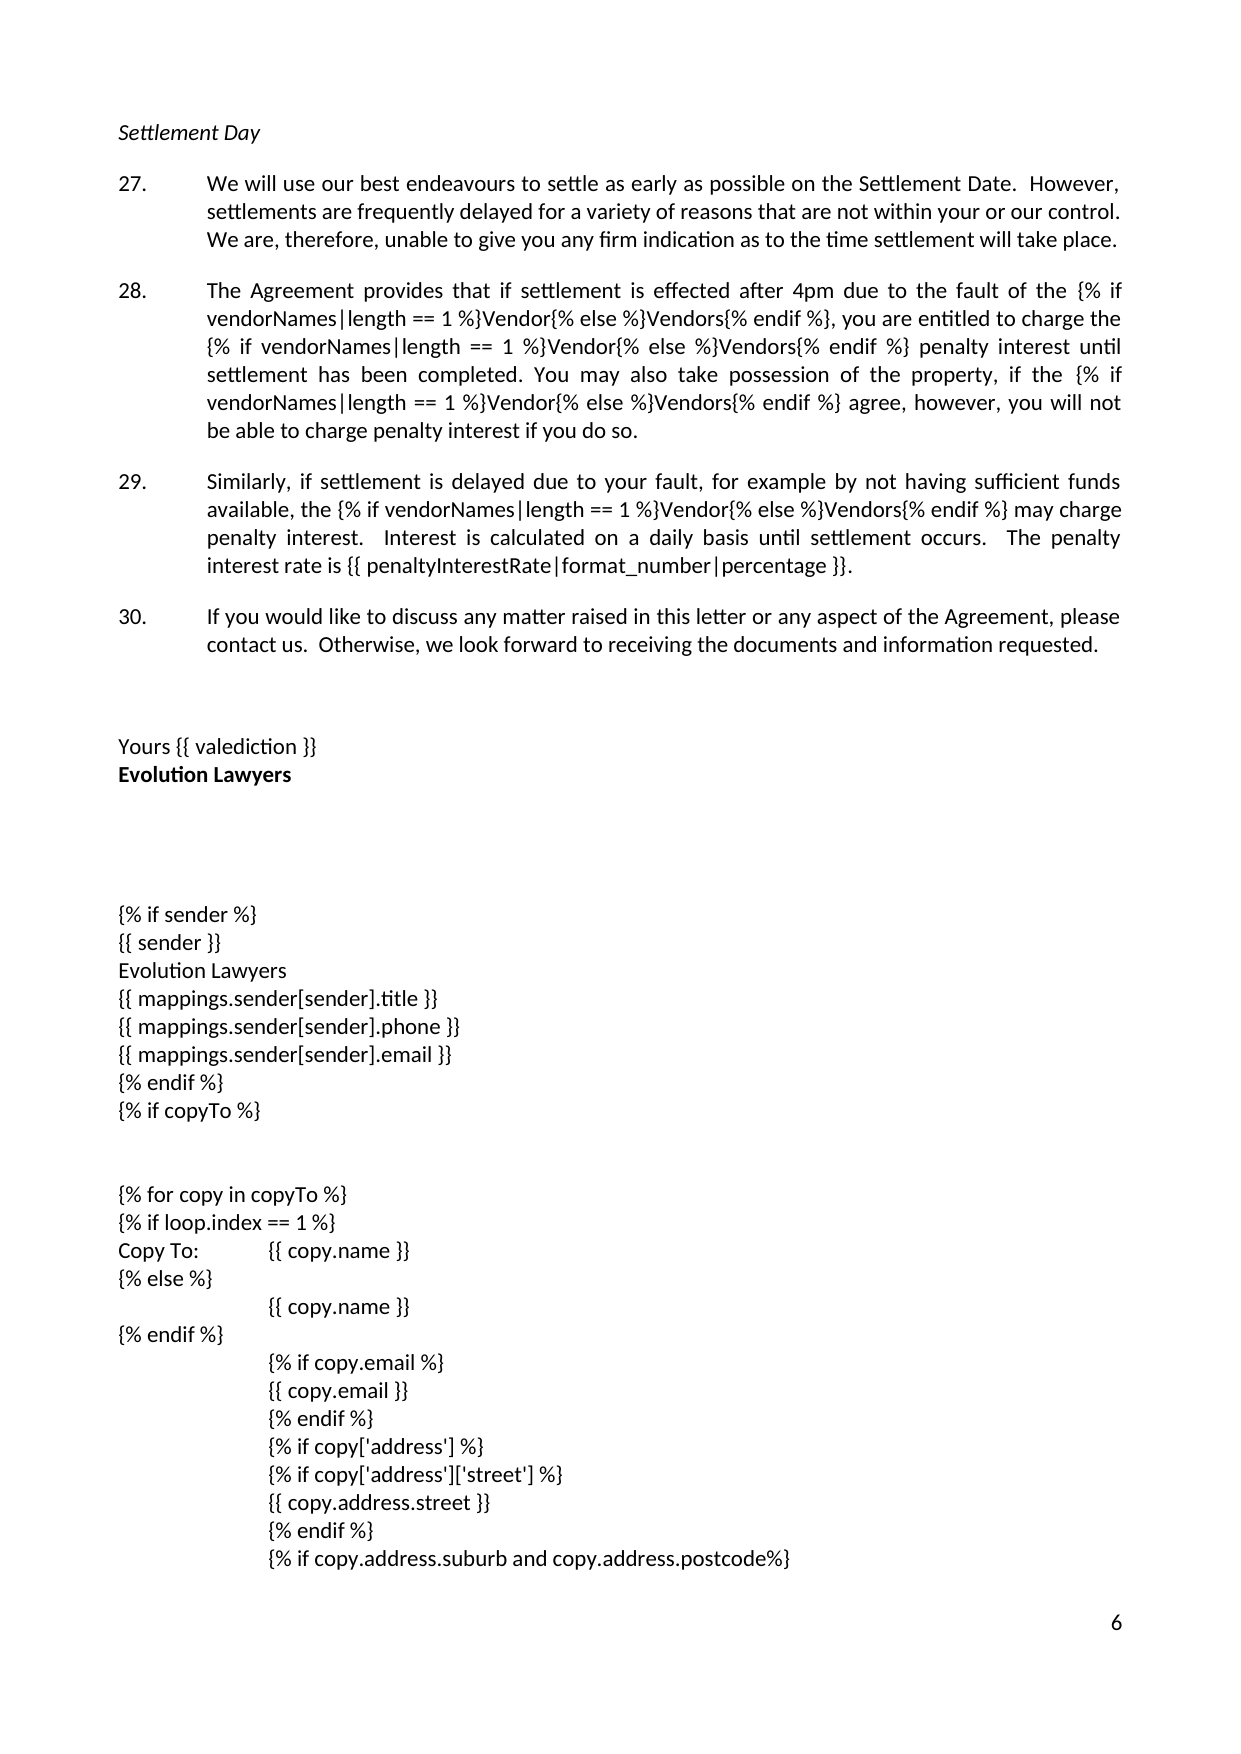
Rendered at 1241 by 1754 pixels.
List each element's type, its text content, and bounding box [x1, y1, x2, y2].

text {% else %} [118, 1264, 1122, 1292]
text {% if copy.email %} [118, 1348, 1122, 1376]
text {% if copy['address']['street'] %} [118, 1461, 1122, 1488]
list We will use our best endeavours to settle as early as possible on the Settlement Date. However, settlements are frequently delayed for a variety of reasons that are not within your or our control. We are, therefore, unable to give you any firm indication as to the time settlement will take place. [118, 169, 1122, 253]
text {% if copyTo %} [118, 1096, 1122, 1124]
text {{ copy.email }} [118, 1376, 1122, 1404]
text {% if copy['address'] %} [118, 1432, 1122, 1461]
text {% endif %} [118, 1517, 1122, 1544]
text {{ copy.name }} [118, 1292, 1122, 1320]
text {% if loop.index == 1 %} [118, 1208, 1122, 1236]
list Similarly, if settlement is delayed due to your fault, for example by not having sufficient funds available, the {% if vendorNames|length == 1 %}Vendor{% else %}Vendors{% endif %} may charge penalty interest. Interest is calculated on a daily basis until settlement occurs. The penalty interest rate is {{ penaltyInterestRate|format_number|percentage }}. [118, 467, 1122, 579]
text {% if copy.address.suburb and copy.address.postcode%} [118, 1544, 1122, 1573]
text Copy To: {{ copy.name }} [118, 1236, 1122, 1264]
list If you would like to discuss any matter raised in this letter or any aspect of the Agreement, please contact us. Otherwise, we look forward to receiving the documents and information requested. [118, 602, 1122, 658]
text {% endif %} [118, 1404, 1122, 1432]
text {% endif %} [118, 1320, 1122, 1348]
text {% for copy in copyTo %} [118, 1180, 1122, 1208]
list The Agreement provides that if settlement is effected after 4pm due to the fault of the {% if vendorNames|length == 1 %}Vendor{% else %}Vendors{% endif %}, you are entitled to charge the {% if vendorNames|length == 1 %}Vendor{% else %}Vendors{% endif %} penalty interest until settlement has been completed. You may also take possession of the property, if the {% if vendorNames|length == 1 %}Vendor{% else %}Vendors{% endif %} agree, however, you will not be able to charge penalty interest if you do so. [118, 276, 1122, 444]
subtitle Settlement Day [118, 118, 1122, 146]
table_header Yours {{ valediction }} Evolution Lawyers {% if sender %} {{ sender }} Evolution Lawyers {{ mappings.sender[sender].title }} {{ mappings.sender[sender].phone }} {{ mappings.sender[sender].email }} {% endif %} [118, 732, 1122, 1096]
text {{ copy.address.street }} [118, 1488, 1122, 1517]
